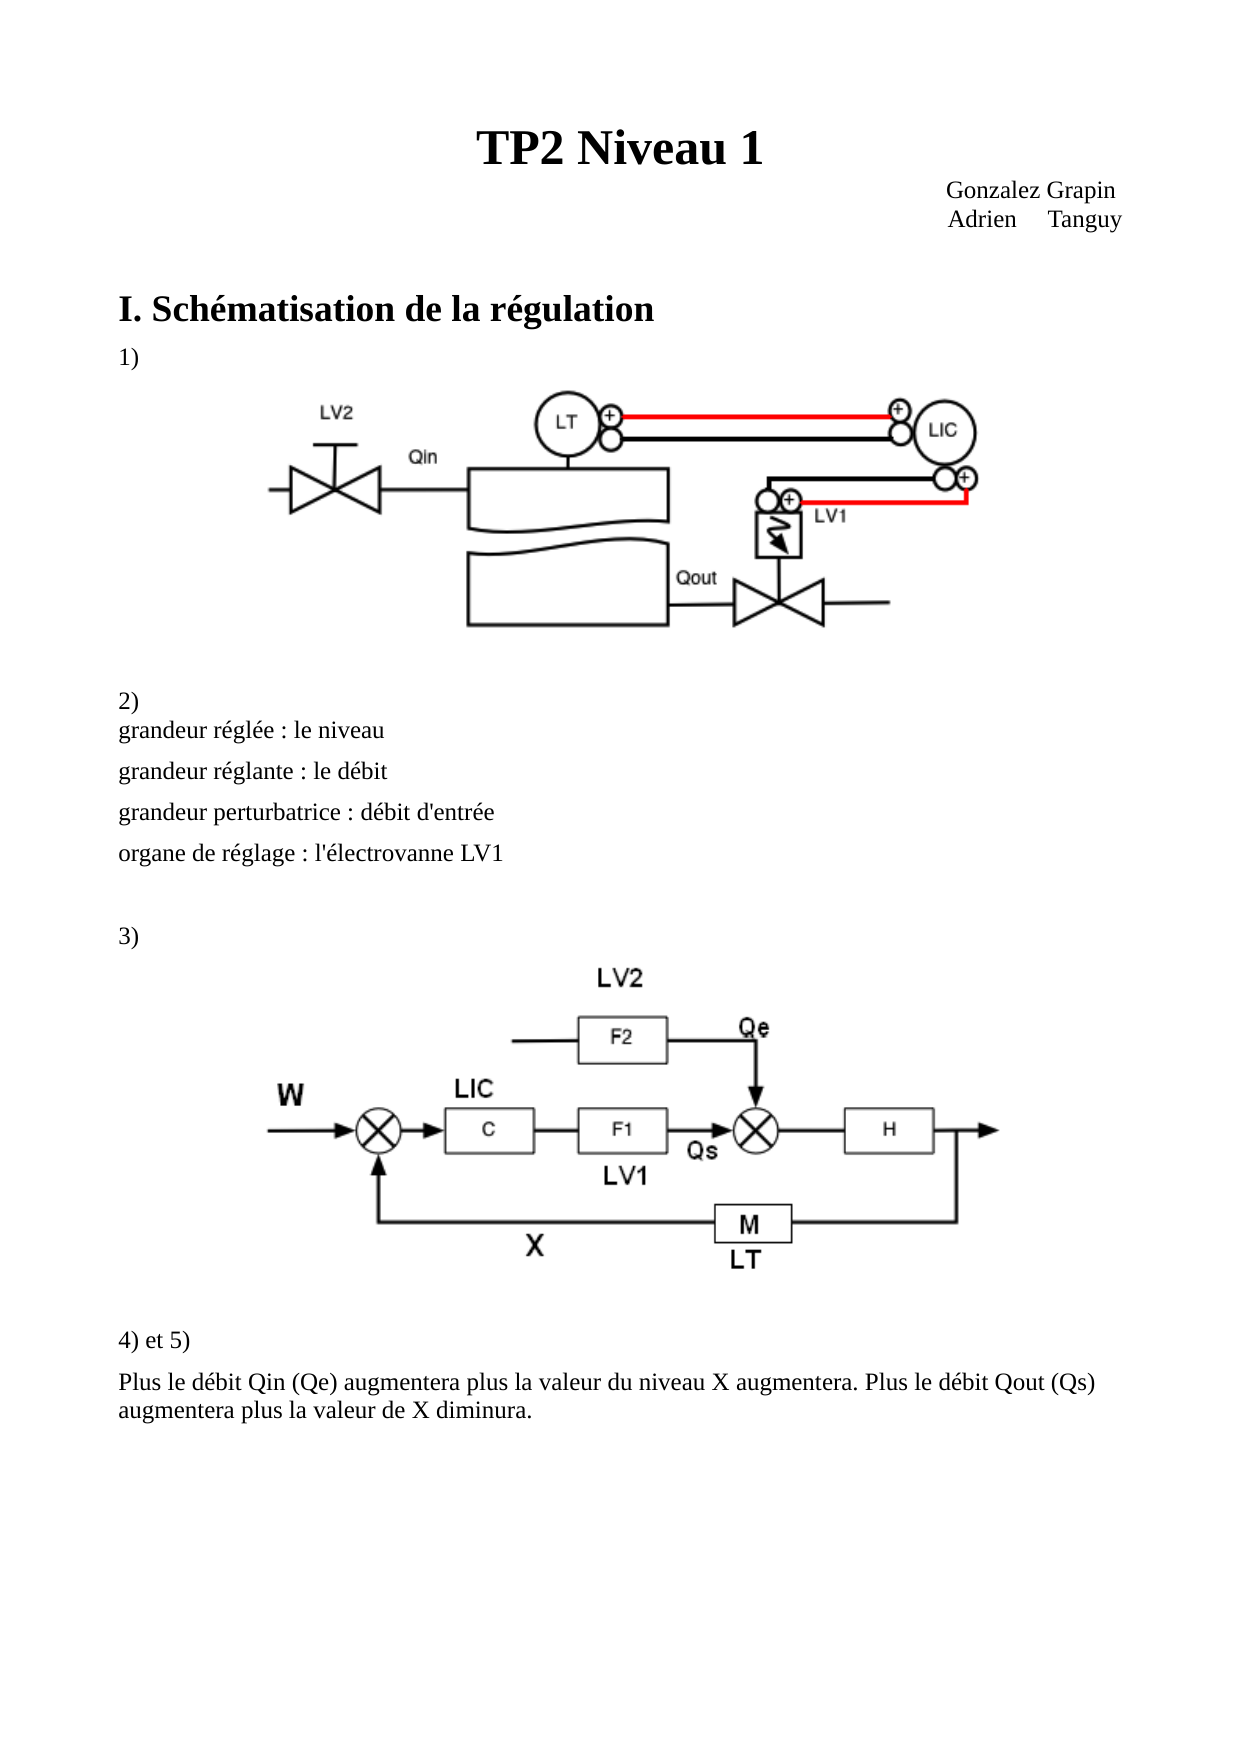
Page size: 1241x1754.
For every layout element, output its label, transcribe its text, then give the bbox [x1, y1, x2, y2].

text grandeur réglante : le débit [118, 756, 1122, 785]
text Gonzalez Grapin [118, 176, 1122, 204]
text Plus le débit Qin (Qe) augmentera plus la valeur du niveau X augmentera. Plus le débit Qout (Qs) augmentera plus la valeur de X diminura. [118, 1367, 1122, 1424]
subtitle I. Schématisation de la régulation [118, 287, 1122, 330]
text organe de réglage : l'électrovanne LV1 [118, 838, 1122, 867]
text grandeur réglée : le niveau [118, 715, 1122, 743]
text 4) et 5) [118, 1325, 1122, 1354]
text 3) [118, 921, 1122, 950]
text 1) [118, 342, 1122, 371]
text 2) [118, 686, 1122, 715]
text Adrien Tanguy [118, 204, 1122, 233]
text grandeur perturbatrice : débit d'entrée [118, 797, 1122, 826]
text TP2 Niveau 1 [118, 118, 1122, 176]
